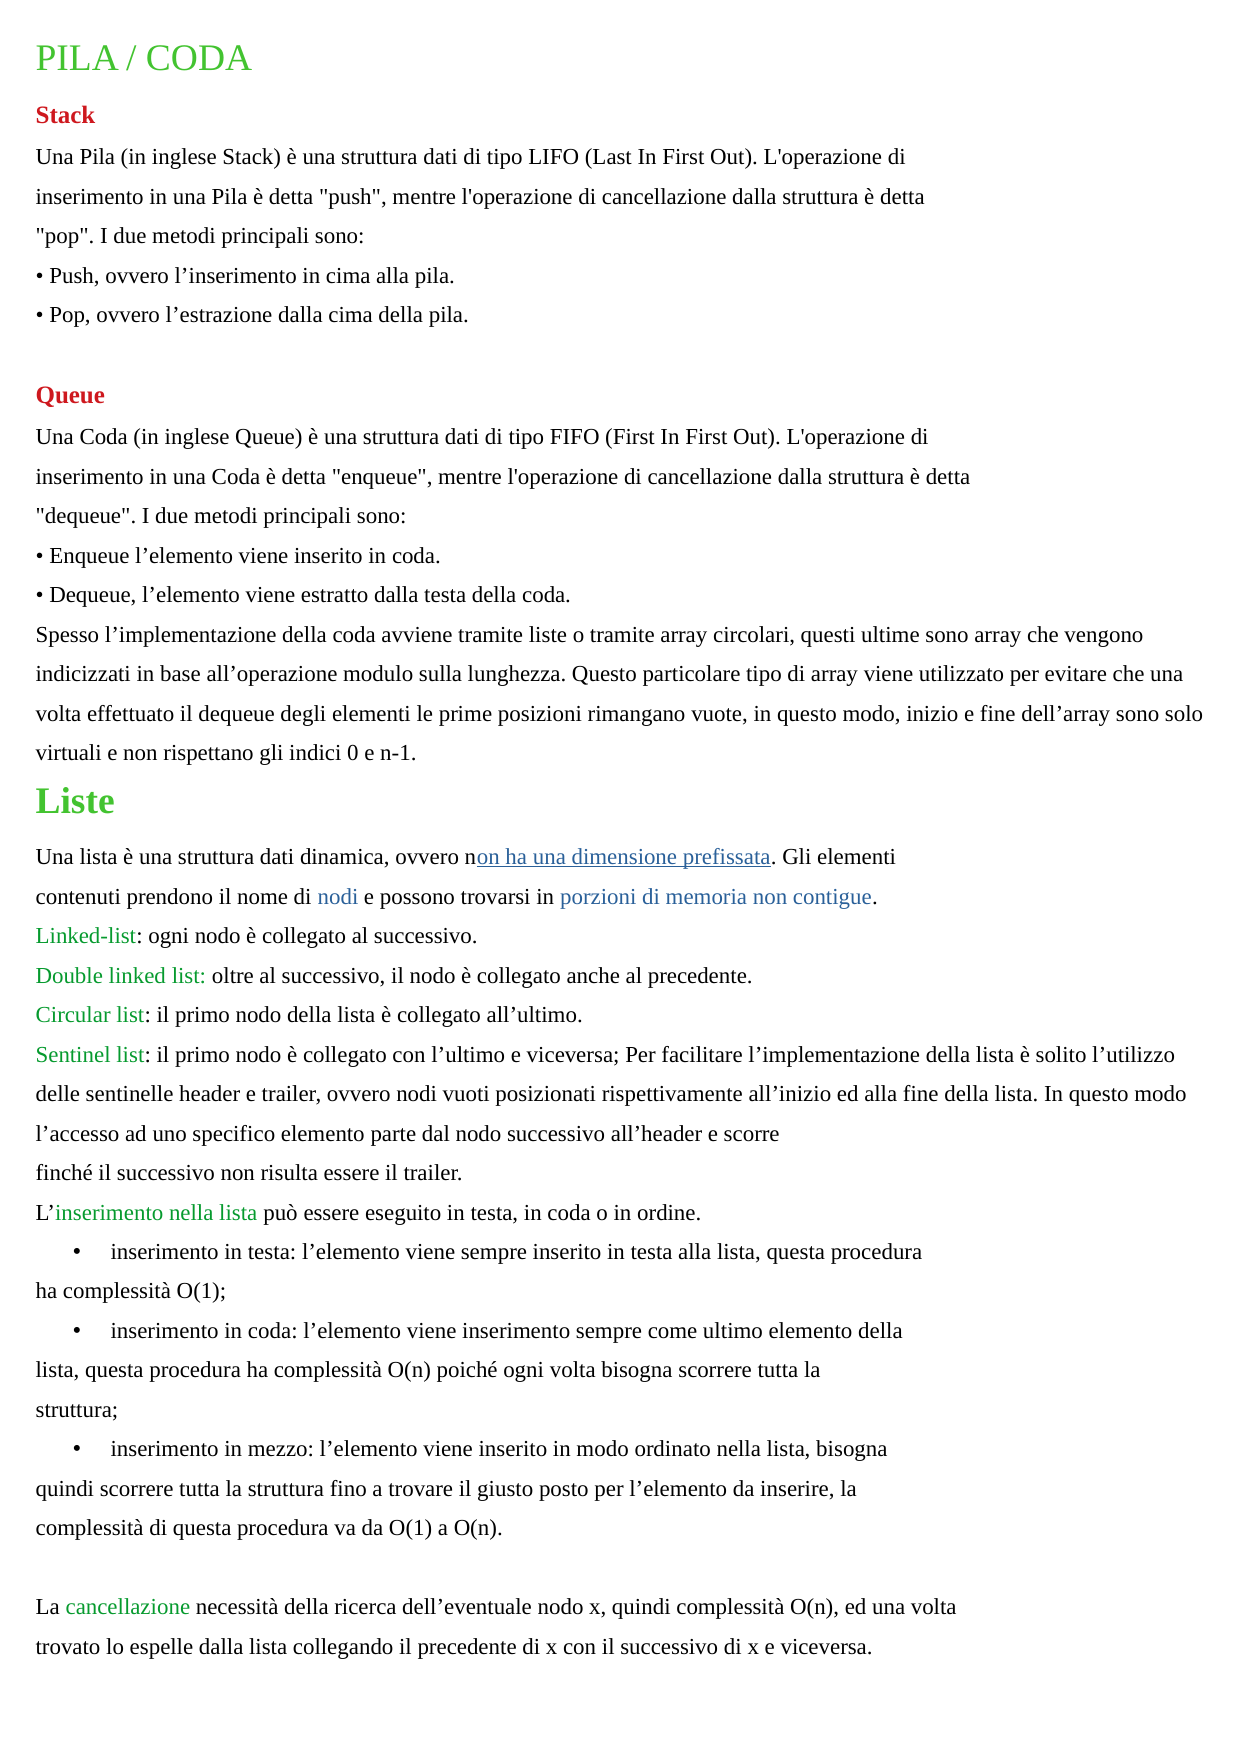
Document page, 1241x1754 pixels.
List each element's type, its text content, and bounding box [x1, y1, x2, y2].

text PILA / CODA [35, 35, 1205, 78]
text Circular list: il primo nodo della lista è collegato all’ultimo. [35, 1001, 1205, 1027]
text Linked-list: ogni nodo è collegato al successivo. [35, 922, 1205, 948]
text • Pop, ovvero l’estrazione dalla cima della pila. [35, 301, 1205, 327]
text • Enqueue l’elemento viene inserito in coda. [35, 542, 1205, 568]
text complessità di questa procedura va da O(1) a O(n). [35, 1514, 1205, 1541]
text Una Pila (in inglese Stack) è una struttura dati di tipo LIFO (Last In First Out). L'operazione di [35, 143, 1205, 169]
text Una lista è una struttura dati dinamica, ovvero non ha una dimensione prefissata. Gli elementi [35, 843, 1205, 869]
text quindi scorrere tutta la struttura fino a trovare il giusto posto per l’elemento da inserire, la [35, 1475, 1205, 1501]
text "dequeue". I due metodi principali sono: [35, 502, 1205, 528]
text Double linked list: oltre al successivo, il nodo è collegato anche al precedente. [35, 962, 1205, 988]
text L’inserimento nella lista può essere eseguito in testa, in coda o in ordine. [35, 1198, 1205, 1225]
text Spesso l’implementazione della coda avviene tramite liste o tramite array circolari, questi ultime sono array che vengono indicizzati in base all’operazione modulo sulla lunghezza. Questo particolare tipo di array viene utilizzato per evitare che una volta effettuato il dequeue degli elementi le prime posizioni rimangano vuote, in questo modo, inizio e fine dell’array sono solo virtuali e non rispettano gli indici 0 e n-1. [35, 621, 1205, 765]
text La cancellazione necessità della ricerca dell’eventuale nodo x, quindi complessità O(n), ed una volta [35, 1593, 1205, 1620]
text • Dequeue, l’elemento viene estratto dalla testa della coda. [35, 581, 1205, 607]
text lista, questa procedura ha complessità O(n) poiché ogni volta bisogna scorrere tutta la [35, 1356, 1205, 1383]
text Una Coda (in inglese Queue) è una struttura dati di tipo FIFO (First In First Out). L'operazione di [35, 423, 1205, 449]
list inserimento in coda: l’elemento viene inserimento sempre come ultimo elemento della [73, 1317, 1205, 1343]
text inserimento in una Pila è detta "push", mentre l'operazione di cancellazione dalla struttura è detta [35, 183, 1205, 209]
text contenuti prendono il nome di nodi e possono trovarsi in porzioni di memoria non contigue. [35, 883, 1205, 909]
text ha complessità O(1); [35, 1277, 1205, 1304]
text trovato lo espelle dalla lista collegando il precedente di x con il successivo di x e viceversa. [35, 1633, 1205, 1659]
text Stack [35, 100, 1205, 129]
list inserimento in testa: l’elemento viene sempre inserito in testa alla lista, questa procedura [73, 1238, 1205, 1264]
text • Push, ovvero l’inserimento in cima alla pila. [35, 262, 1205, 288]
text Sentinel list: il primo nodo è collegato con l’ultimo e viceversa; Per facilitare l’implementazione della lista è solito l’utilizzo delle sentinelle header e trailer, ovvero nodi vuoti posizionati rispettivamente all’inizio ed alla fine della lista. In questo modo l’accesso ad uno specifico elemento parte dal nodo successivo all’header e scorre [35, 1041, 1205, 1146]
text Queue [35, 380, 1205, 409]
list inserimento in mezzo: l’elemento viene inserito in modo ordinato nella lista, bisogna [73, 1435, 1205, 1462]
text struttura; [35, 1396, 1205, 1422]
text Liste [35, 778, 1205, 822]
text "pop". I due metodi principali sono: [35, 222, 1205, 248]
text inserimento in una Coda è detta "enqueue", mentre l'operazione di cancellazione dalla struttura è detta [35, 463, 1205, 489]
text finché il successivo non risulta essere il trailer. [35, 1159, 1205, 1185]
